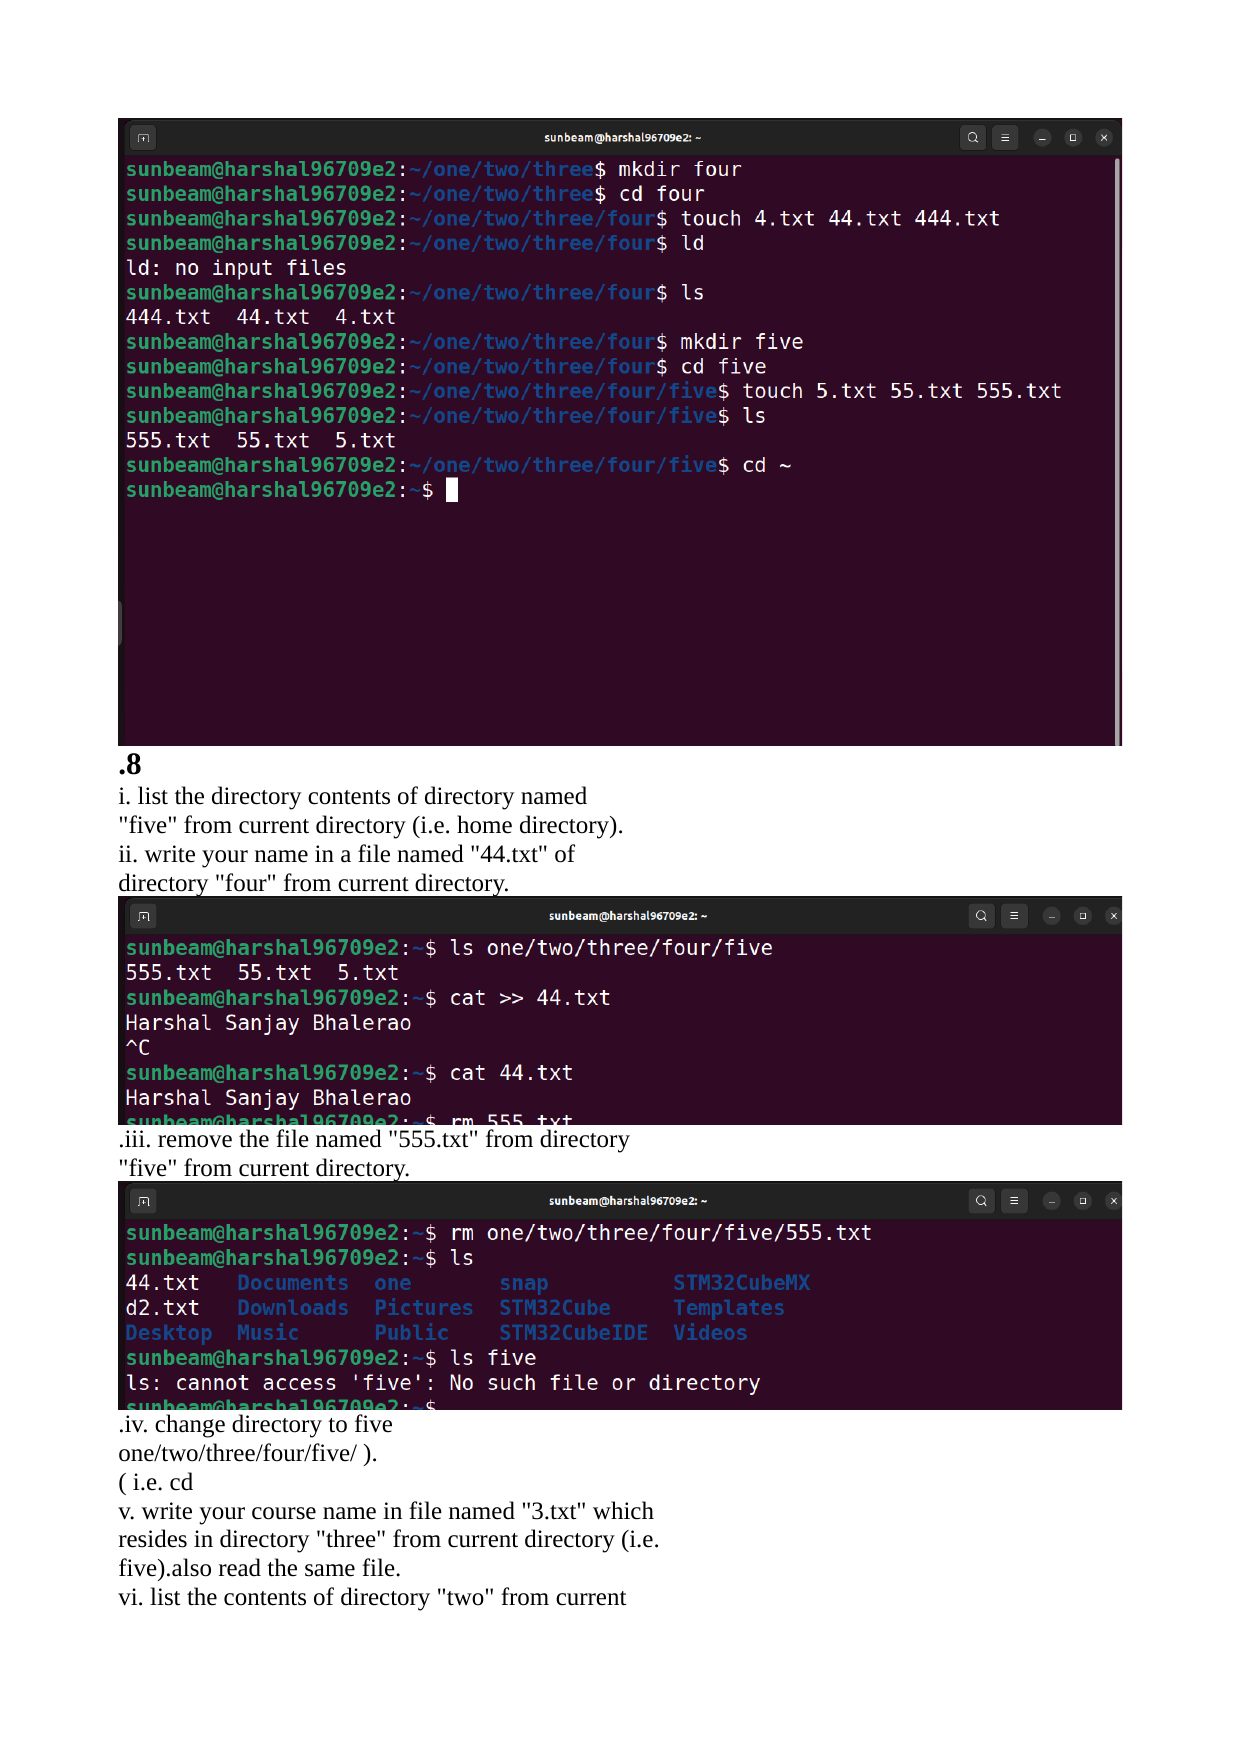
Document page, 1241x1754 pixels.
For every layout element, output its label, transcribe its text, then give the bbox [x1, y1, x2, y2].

picture [118, 1181, 1123, 1410]
text ( i.e. cd [118, 1467, 1122, 1496]
text v. write your course name in file named "3.txt" which [118, 1496, 1122, 1524]
text i. list the directory contents of directory named [118, 781, 1122, 810]
text one/two/three/four/five/ ). [118, 1438, 1122, 1467]
text ii. write your name in a file named "44.txt" of [118, 839, 1122, 868]
picture [118, 896, 1123, 1125]
text "five" from current directory. [118, 1153, 1122, 1181]
text .iii. remove the file named "555.txt" from directory [118, 1125, 1122, 1153]
text directory "four" from current directory. [118, 868, 1122, 896]
text resides in directory "three" from current directory (i.e. [118, 1524, 1122, 1553]
text five).also read the same file. [118, 1553, 1122, 1582]
text vi. list the contents of directory "two" from current [118, 1582, 1122, 1611]
text "five" from current directory (i.e. home directory). [118, 810, 1122, 839]
text .iv. change directory to five [118, 1410, 1122, 1438]
text .8 [118, 746, 1122, 781]
picture [118, 118, 1123, 746]
